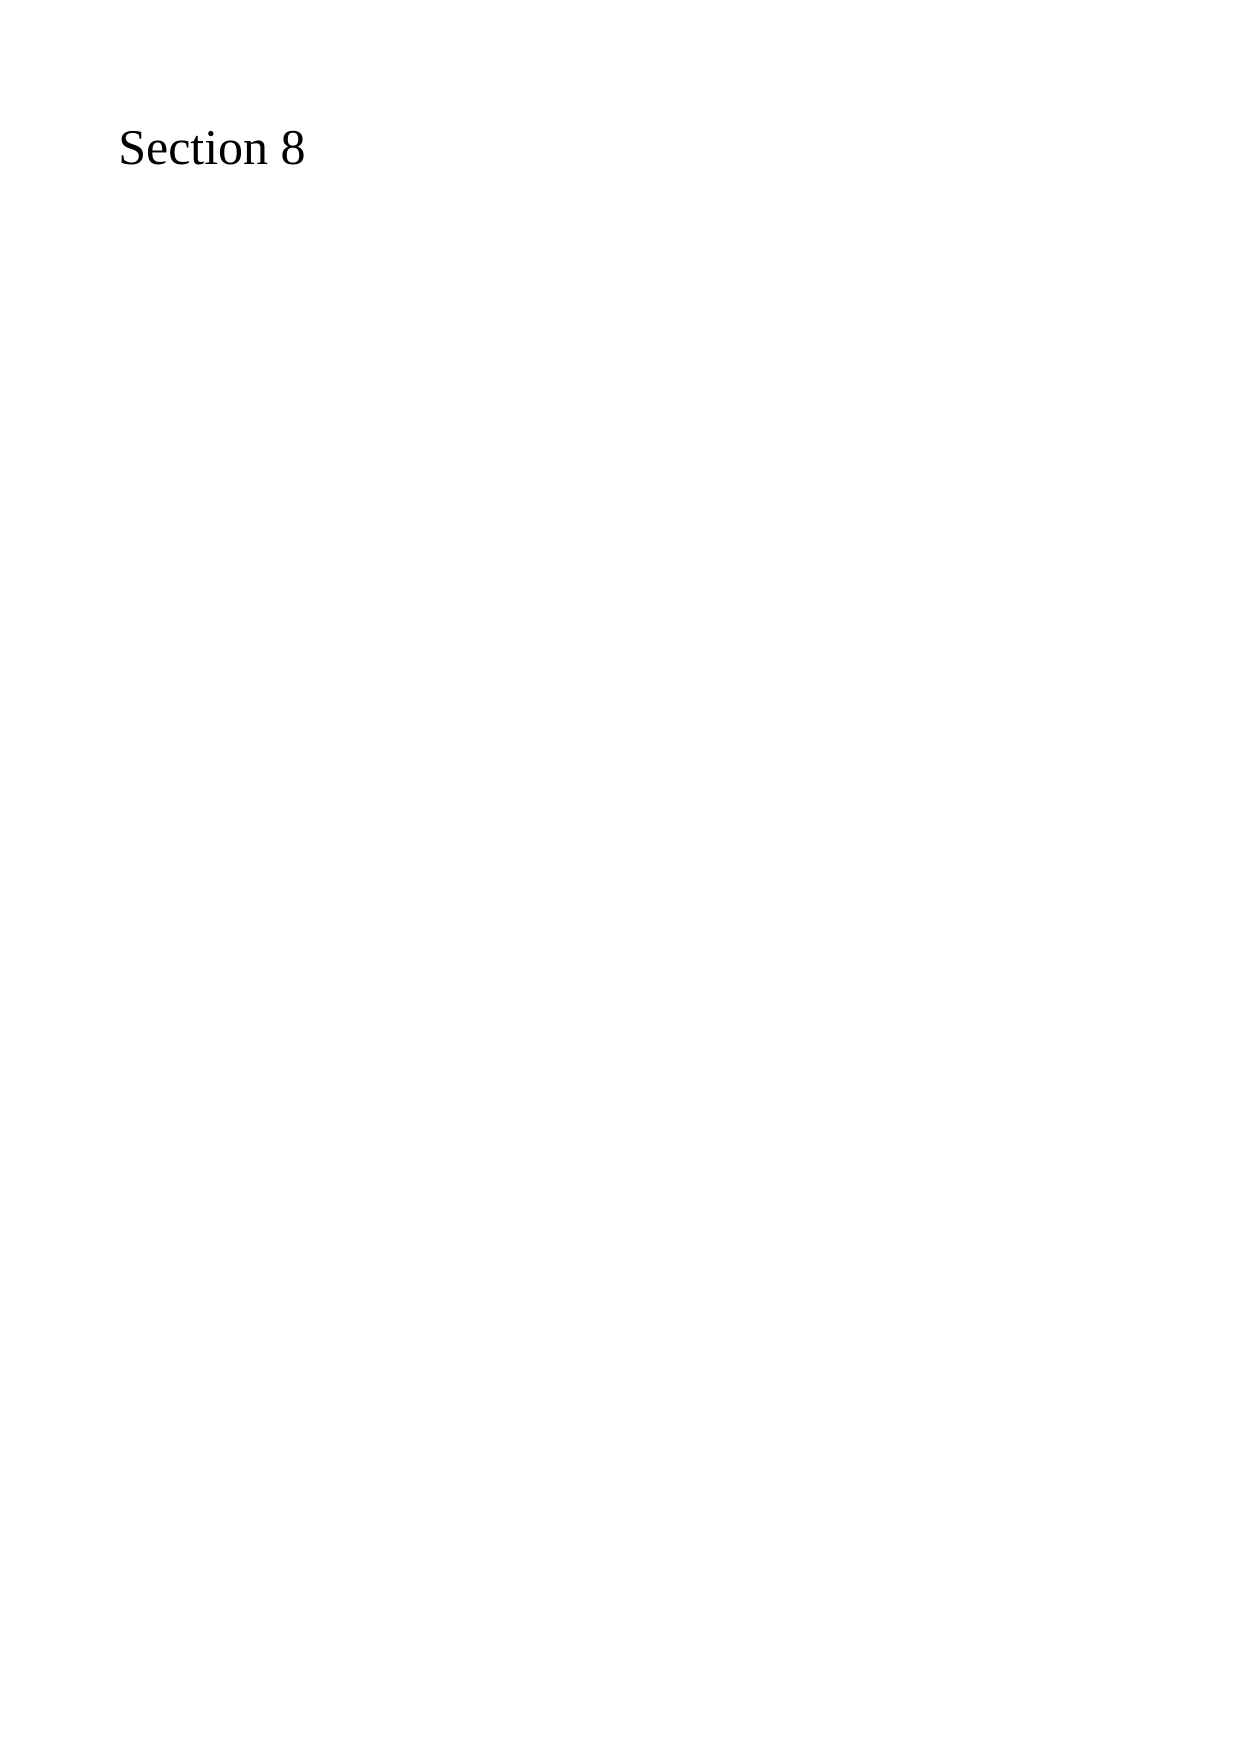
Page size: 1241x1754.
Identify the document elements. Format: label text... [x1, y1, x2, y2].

text Section 8 [118, 118, 1122, 176]
